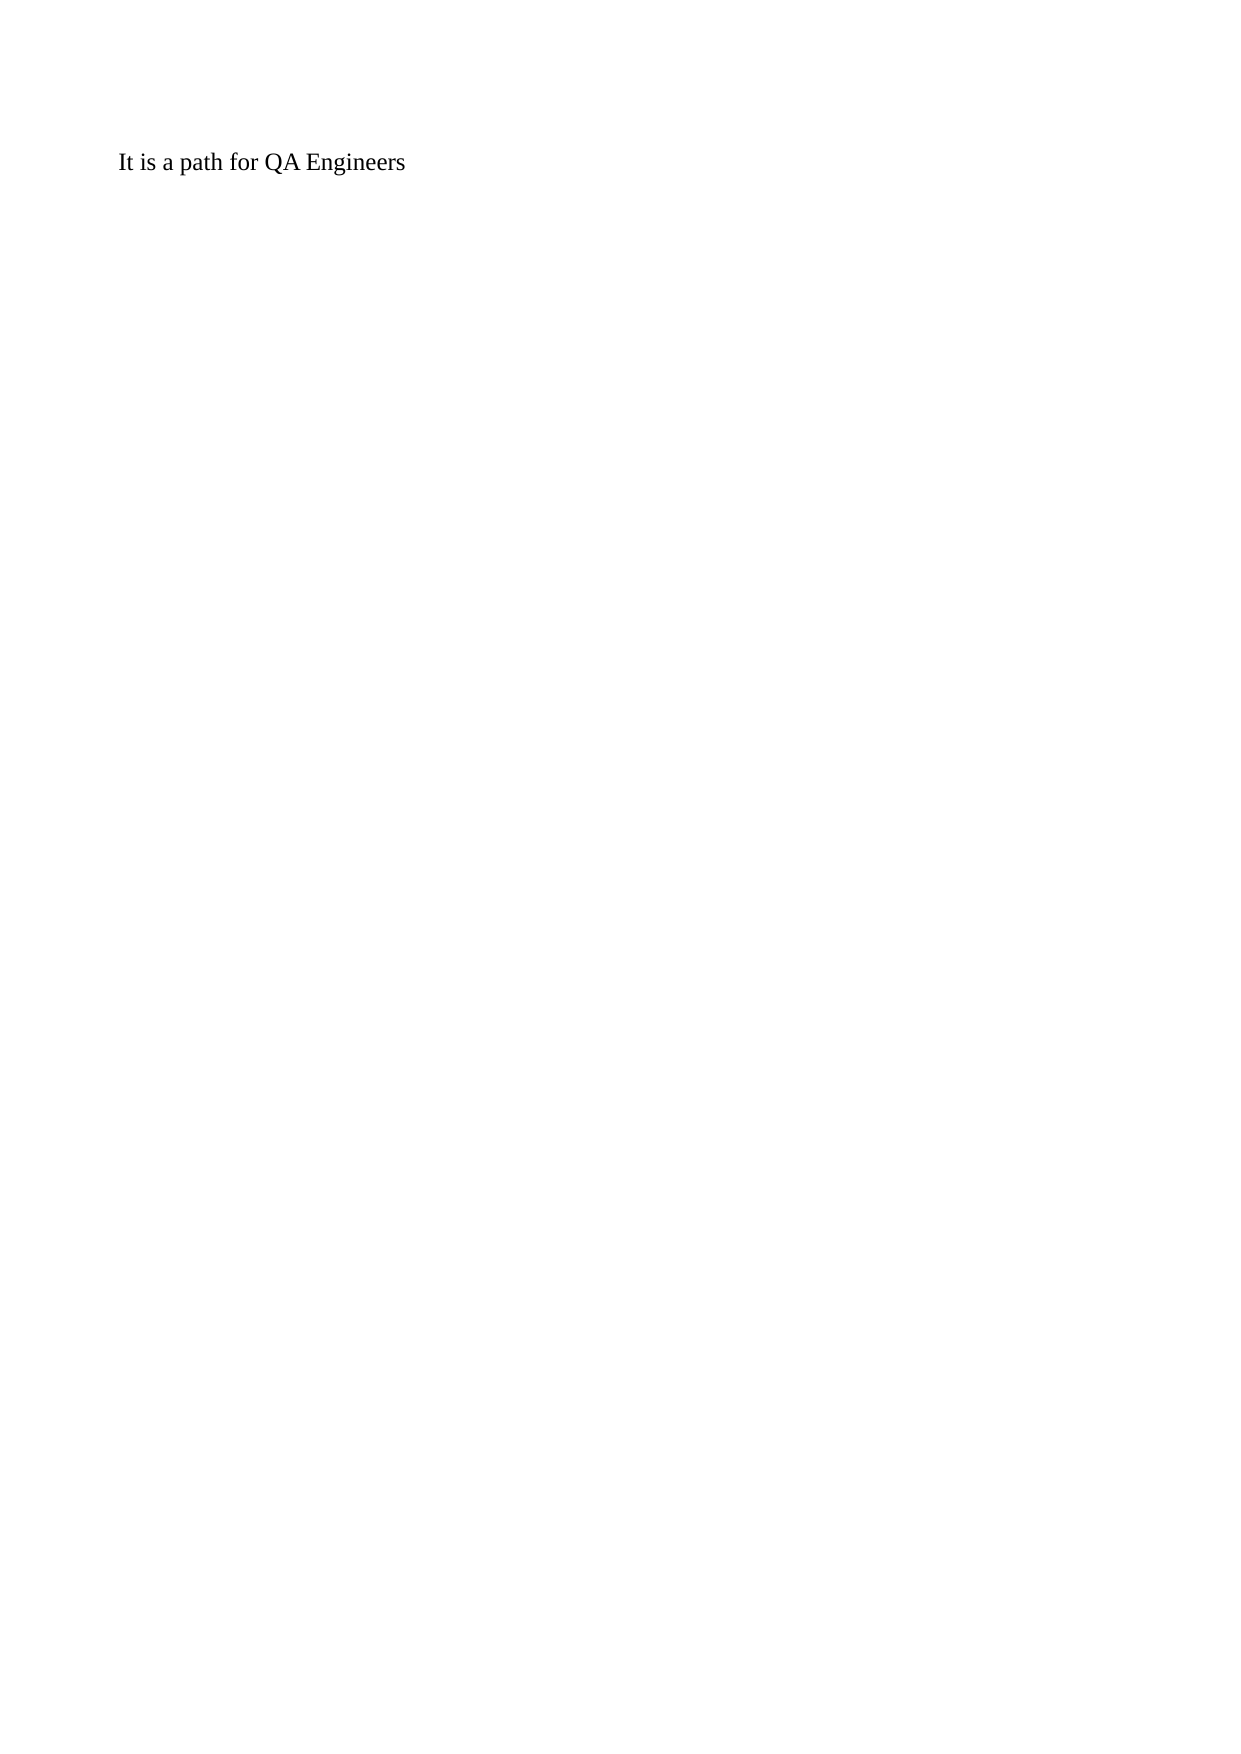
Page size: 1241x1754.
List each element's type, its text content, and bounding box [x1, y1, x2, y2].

text It is a path for QA Engineers [118, 147, 1122, 176]
